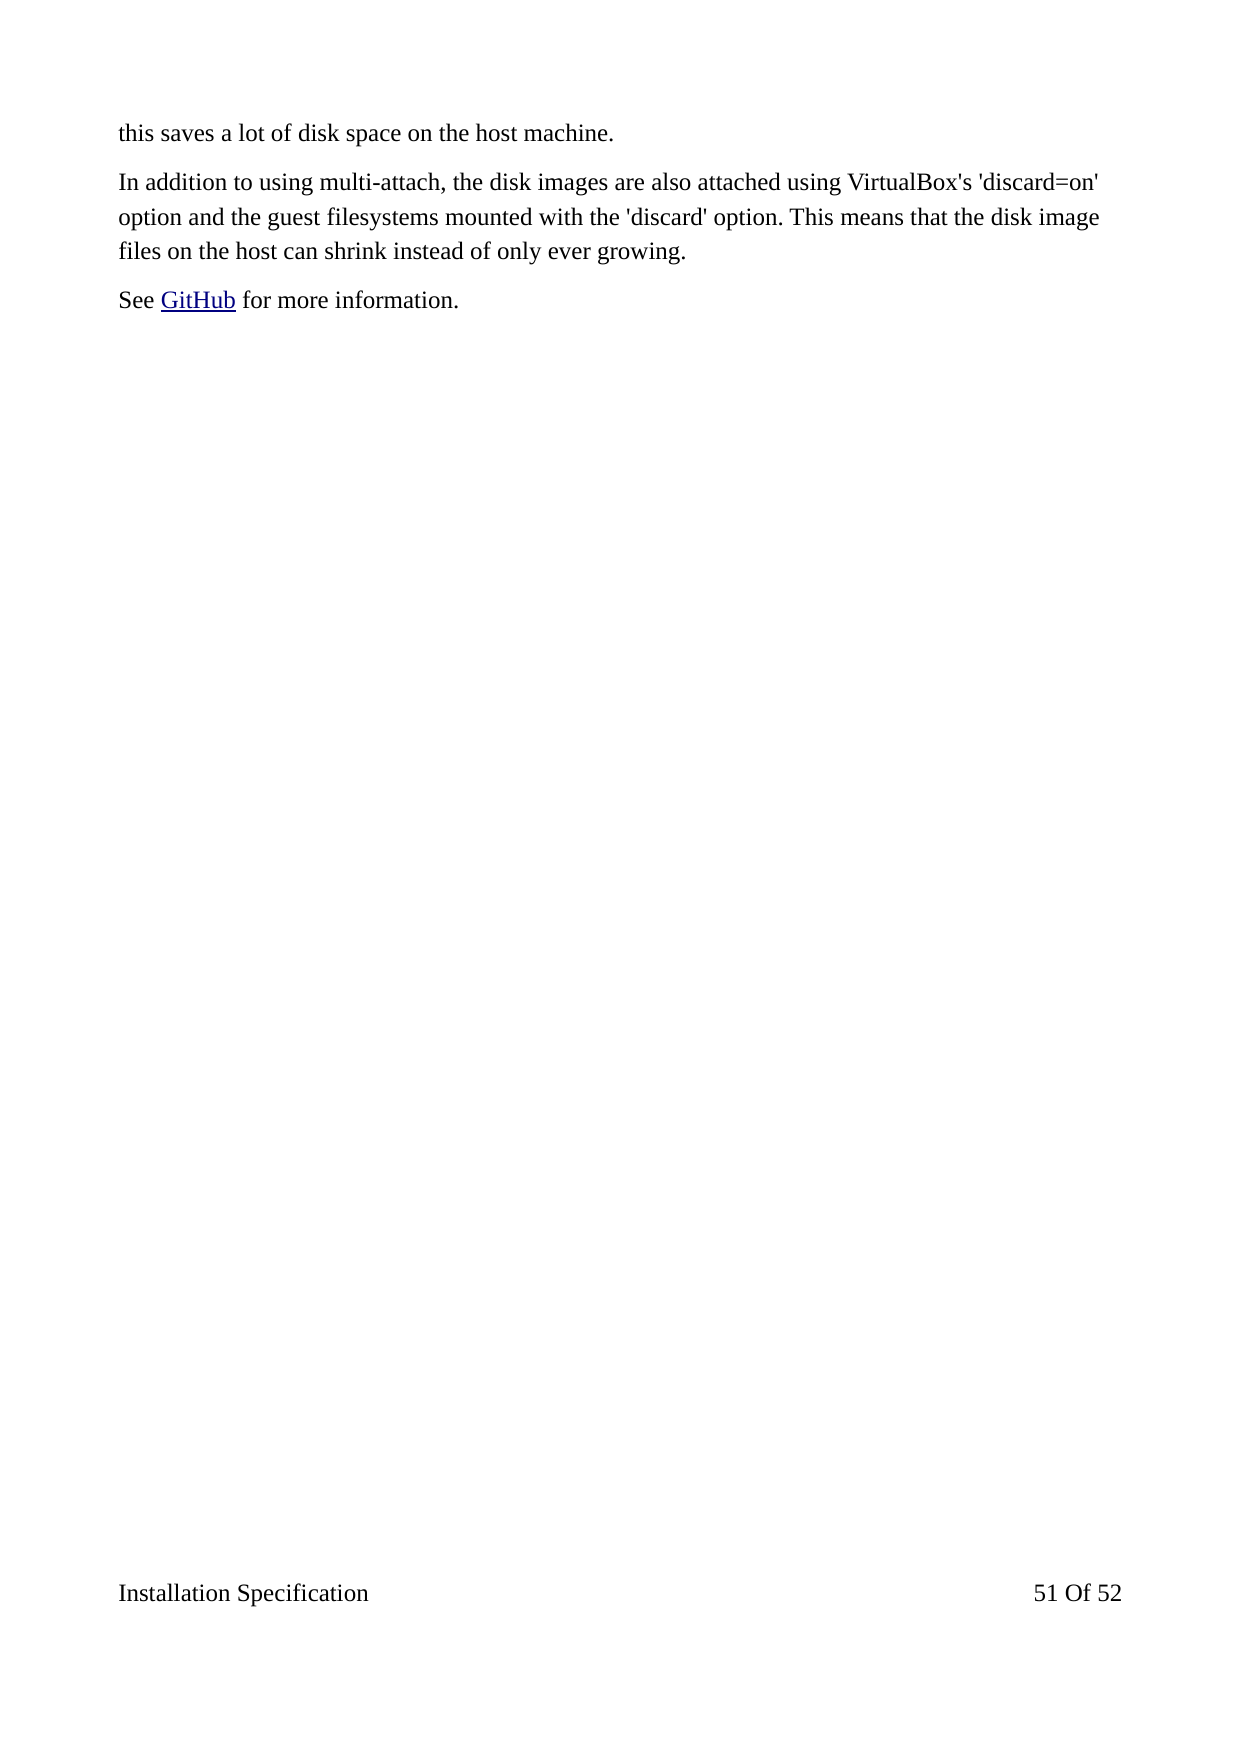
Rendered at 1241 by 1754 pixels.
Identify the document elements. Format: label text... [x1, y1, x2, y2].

text See GitHub for more information. [118, 285, 1122, 314]
text In addition to using multi-attach, the disk images are also attached using VirtualBox's 'discard=on' option and the guest filesystems mounted with the 'discard' option. This means that the disk image files on the host can shrink instead of only ever growing. [118, 167, 1122, 265]
text this saves a lot of disk space on the host machine. [118, 118, 1122, 147]
